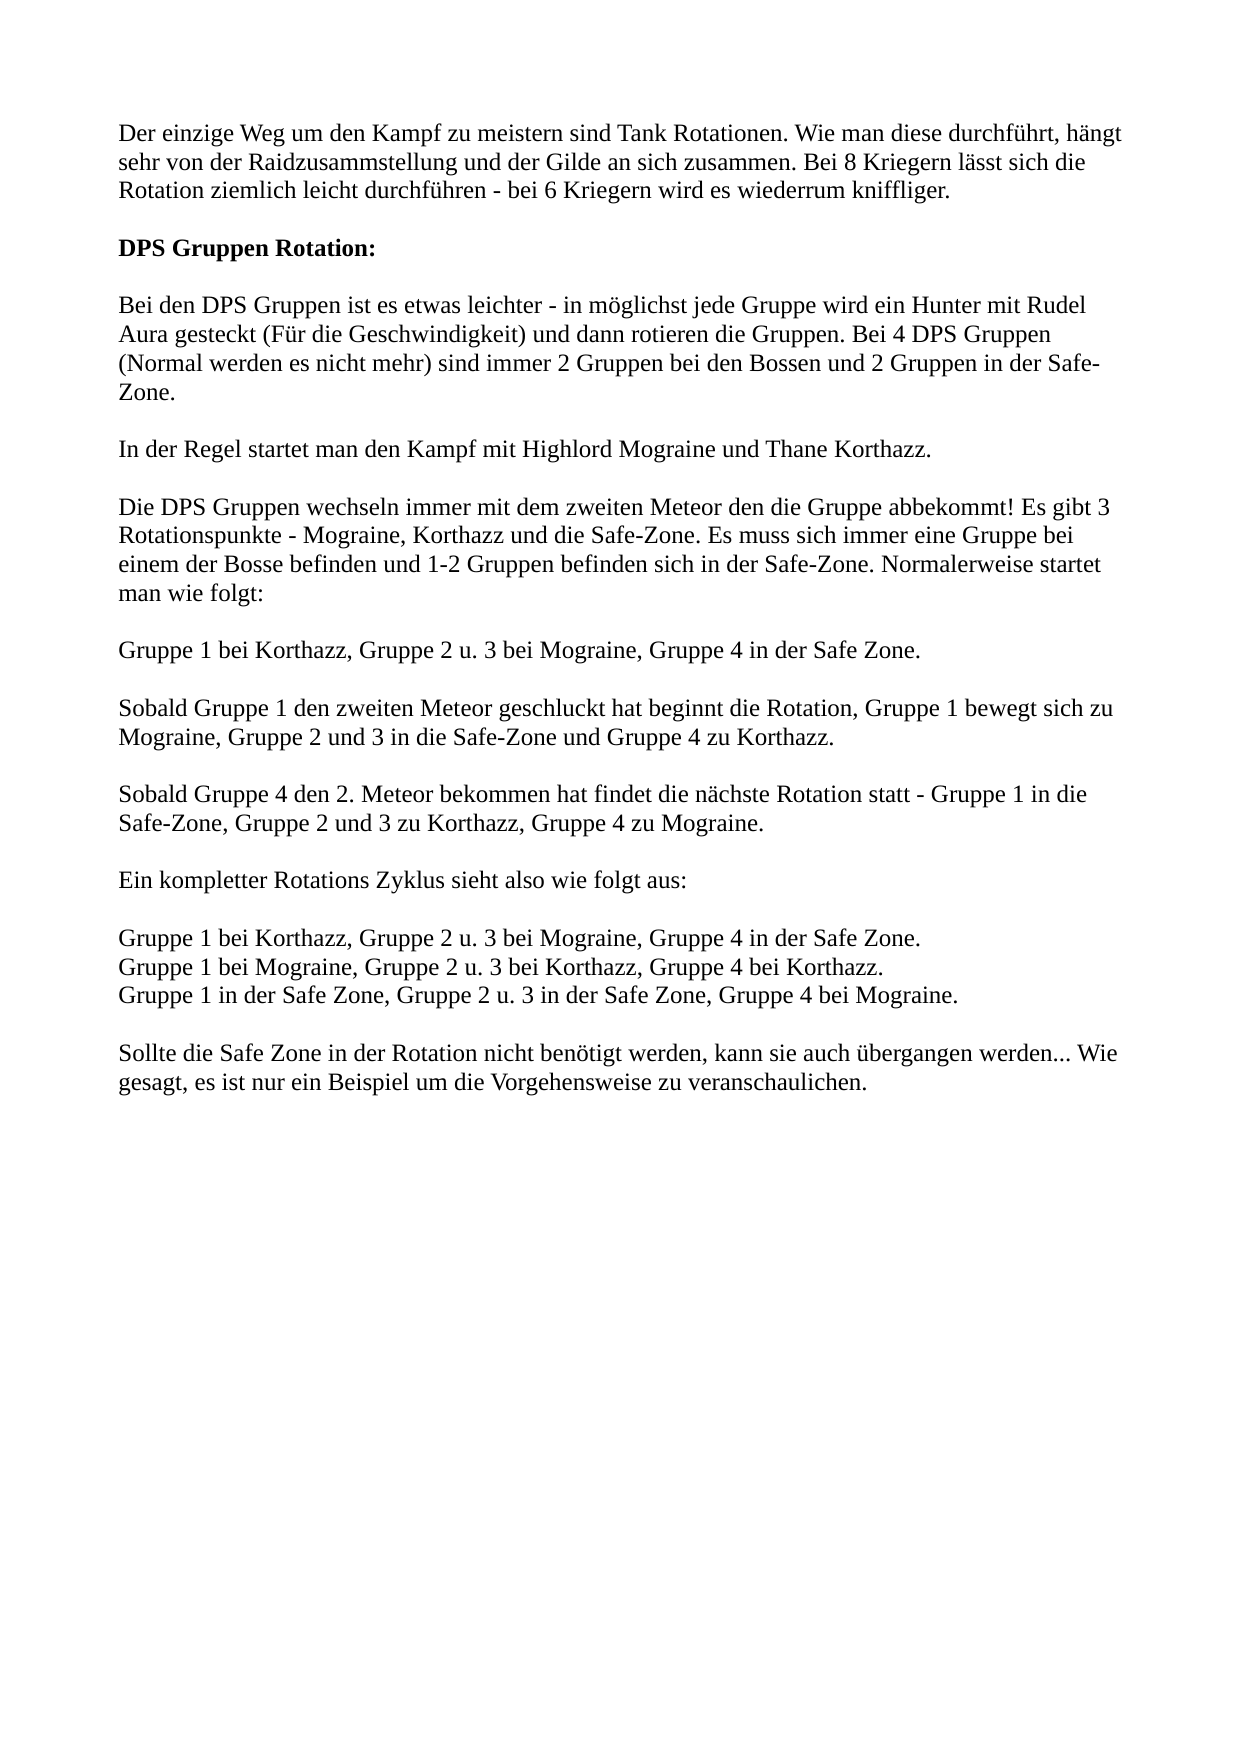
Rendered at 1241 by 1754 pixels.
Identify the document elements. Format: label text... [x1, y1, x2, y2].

text Der einzige Weg um den Kampf zu meistern sind Tank Rotationen. Wie man diese durchführt, hängt sehr von der Raidzusammstellung und der Gilde an sich zusammen. Bei 8 Kriegern lässt sich die Rotation ziemlich leicht durchführen - bei 6 Kriegern wird es wiederrum kniffliger. DPS Gruppen Rotation: Bei den DPS Gruppen ist es etwas leichter - in möglichst jede Gruppe wird ein Hunter mit Rudel Aura gesteckt (Für die Geschwindigkeit) und dann rotieren die Gruppen. Bei 4 DPS Gruppen (Normal werden es nicht mehr) sind immer 2 Gruppen bei den Bossen und 2 Gruppen in der Safe-Zone. In der Regel startet man den Kampf mit Highlord Mograine und Thane Korthazz. Die DPS Gruppen wechseln immer mit dem zweiten Meteor den die Gruppe abbekommt! Es gibt 3 Rotationspunkte - Mograine, Korthazz und die Safe-Zone. Es muss sich immer eine Gruppe bei einem der Bosse befinden und 1-2 Gruppen befinden sich in der Safe-Zone. Normalerweise startet man wie folgt: Gruppe 1 bei Korthazz, Gruppe 2 u. 3 bei Mograine, Gruppe 4 in der Safe Zone. Sobald Gruppe 1 den zweiten Meteor geschluckt hat beginnt die Rotation, Gruppe 1 bewegt sich zu Mograine, Gruppe 2 und 3 in die Safe-Zone und Gruppe 4 zu Korthazz. Sobald Gruppe 4 den 2. Meteor bekommen hat findet die nächste Rotation statt - Gruppe 1 in die Safe-Zone, Gruppe 2 und 3 zu Korthazz, Gruppe 4 zu Mograine. Ein kompletter Rotations Zyklus sieht also wie folgt aus: Gruppe 1 bei Korthazz, Gruppe 2 u. 3 bei Mograine, Gruppe 4 in der Safe Zone. Gruppe 1 bei Mograine, Gruppe 2 u. 3 bei Korthazz, Gruppe 4 bei Korthazz. Gruppe 1 in der Safe Zone, Gruppe 2 u. 3 in der Safe Zone, Gruppe 4 bei Mograine. Sollte die Safe Zone in der Rotation nicht benötigt werden, kann sie auch übergangen werden... Wie gesagt, es ist nur ein Beispiel um die Vorgehensweise zu veranschaulichen. [118, 118, 1122, 1096]
